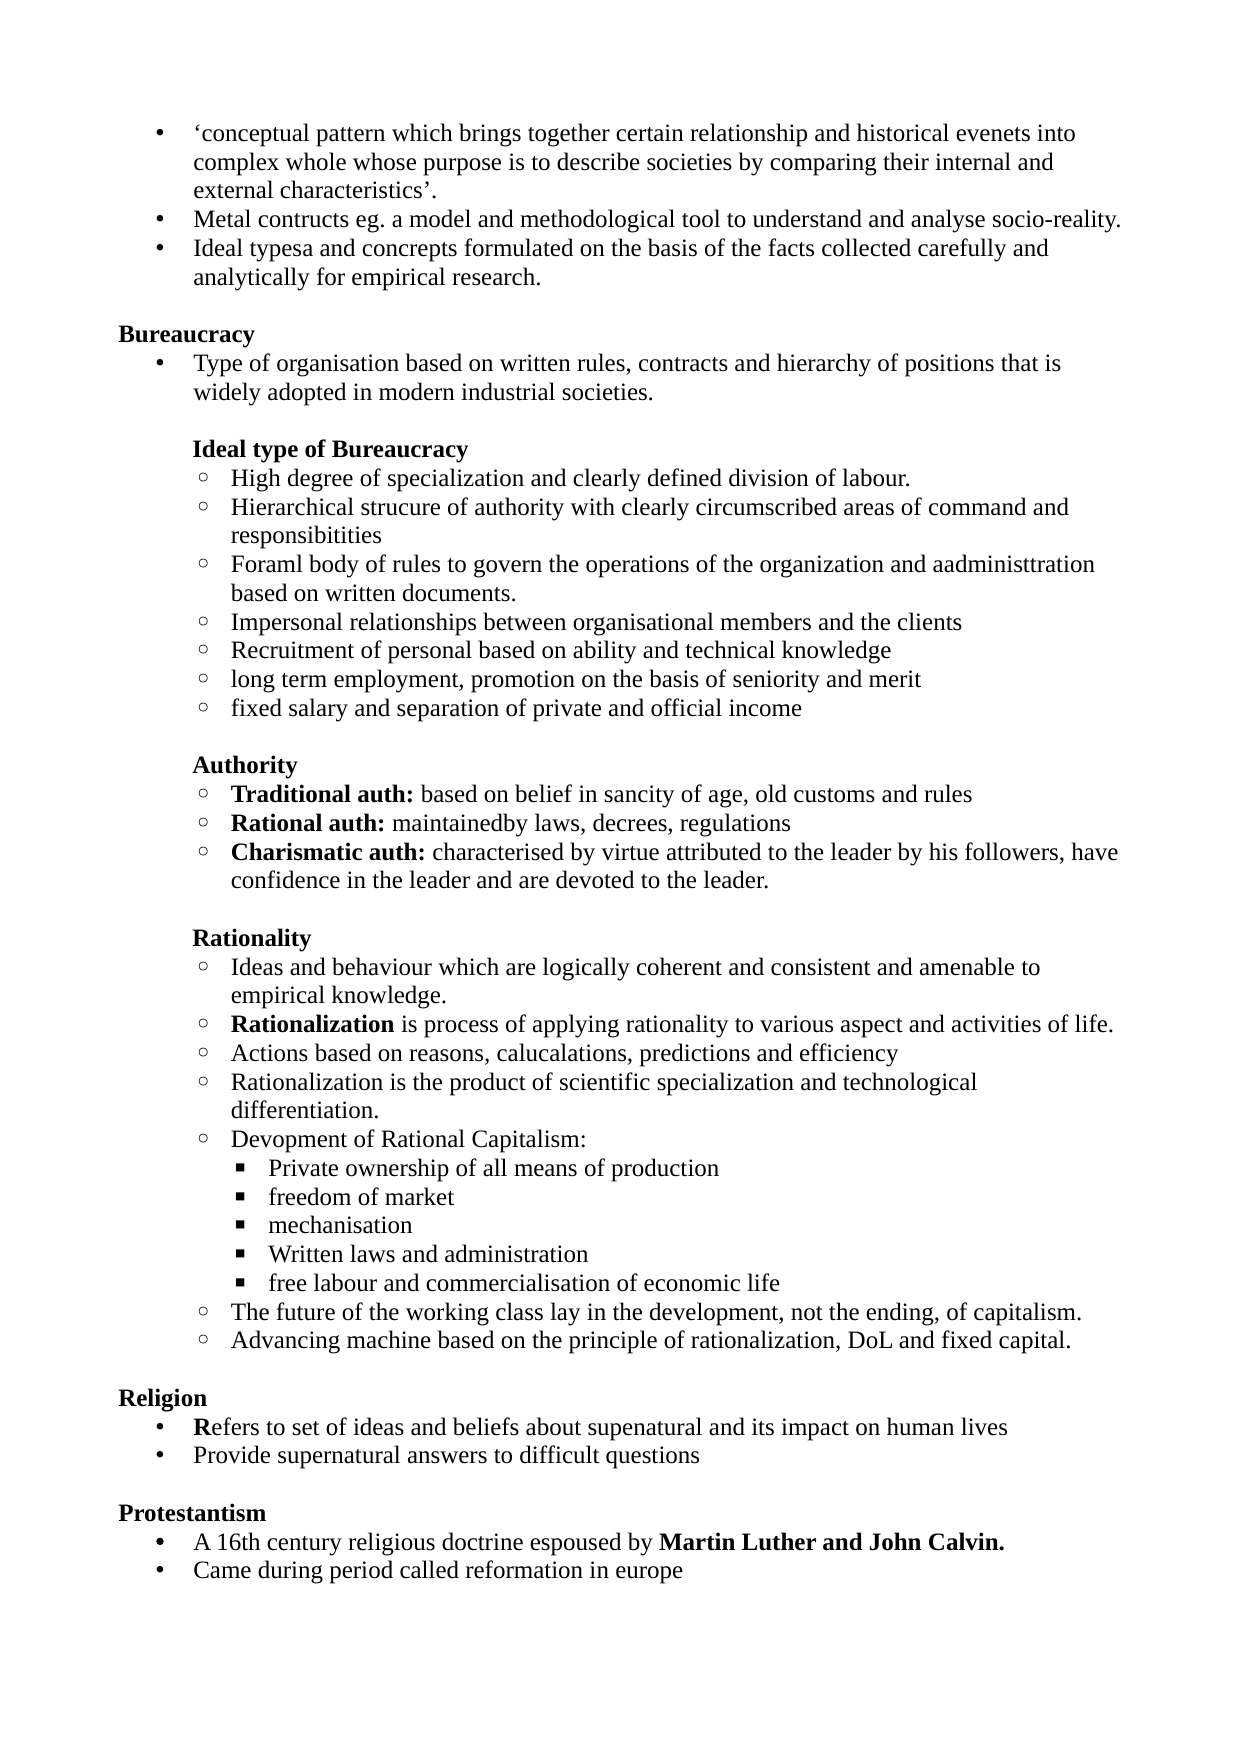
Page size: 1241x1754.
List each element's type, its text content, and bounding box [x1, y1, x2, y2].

list mechanisation [231, 1211, 1122, 1239]
list Traditional auth: based on belief in sancity of age, old customs and rules [193, 779, 1122, 808]
list Foraml body of rules to govern the operations of the organization and aadministtration based on written documents. [193, 549, 1122, 607]
list fixed salary and separation of private and official income [193, 693, 1122, 722]
list Rational auth: maintainedby laws, decrees, regulations [193, 808, 1122, 837]
list A 16th century religious doctrine espoused by Martin Luther and John Calvin. [156, 1527, 1122, 1556]
list free labour and commercialisation of economic life [231, 1268, 1122, 1297]
list Ideal typesa and concrepts formulated on the basis of the facts collected carefully and analytically for empirical research. [156, 233, 1122, 291]
list High degree of specialization and clearly defined division of labour. [193, 463, 1122, 492]
list Impersonal relationships between organisational members and the clients [193, 607, 1122, 636]
list Written laws and administration [231, 1239, 1122, 1268]
list Charismatic auth: characterised by virtue attributed to the leader by his followers, have confidence in the leader and are devoted to the leader. [193, 837, 1122, 894]
text Ideal type of Bureaucracy [118, 434, 1122, 463]
text Rationality [118, 923, 1122, 952]
list ‘conceptual pattern which brings together certain relationship and historical evenets into complex whole whose purpose is to describe societies by comparing their internal and external characteristics’. [156, 118, 1122, 204]
list Ideas and behaviour which are logically coherent and consistent and amenable to empirical knowledge. [193, 952, 1122, 1009]
list Hierarchical strucure of authority with clearly circumscribed areas of command and responsibitities [193, 492, 1122, 549]
list Metal contructs eg. a model and methodological tool to understand and analyse socio-reality. [156, 204, 1122, 233]
list Advancing machine based on the principle of rationalization, DoL and fixed capital. [193, 1326, 1122, 1354]
list Provide supernatural answers to difficult questions [156, 1441, 1122, 1469]
list Came during period called reformation in europe [156, 1556, 1122, 1584]
text Protestantism [118, 1498, 1122, 1527]
list Devopment of Rational Capitalism: [193, 1124, 1122, 1153]
list Rationalization is the product of scientific specialization and technological differentiation. [193, 1067, 1122, 1124]
list Rationalization is process of applying rationality to various aspect and activities of life. [193, 1009, 1122, 1038]
list Private ownership of all means of production [231, 1153, 1122, 1182]
text Religion [118, 1383, 1122, 1412]
list long term employment, promotion on the basis of seniority and merit [193, 664, 1122, 693]
text Authority [118, 751, 1122, 779]
list freedom of market [231, 1182, 1122, 1211]
list Actions based on reasons, calucalations, predictions and efficiency [193, 1038, 1122, 1067]
list The future of the working class lay in the development, not the ending, of capitalism. [193, 1297, 1122, 1326]
text Bureaucracy [118, 319, 1122, 348]
list Recruitment of personal based on ability and technical knowledge [193, 636, 1122, 664]
list Type of organisation based on written rules, contracts and hierarchy of positions that is widely adopted in modern industrial societies. [156, 348, 1122, 406]
list Refers to set of ideas and beliefs about supenatural and its impact on human lives [156, 1412, 1122, 1441]
